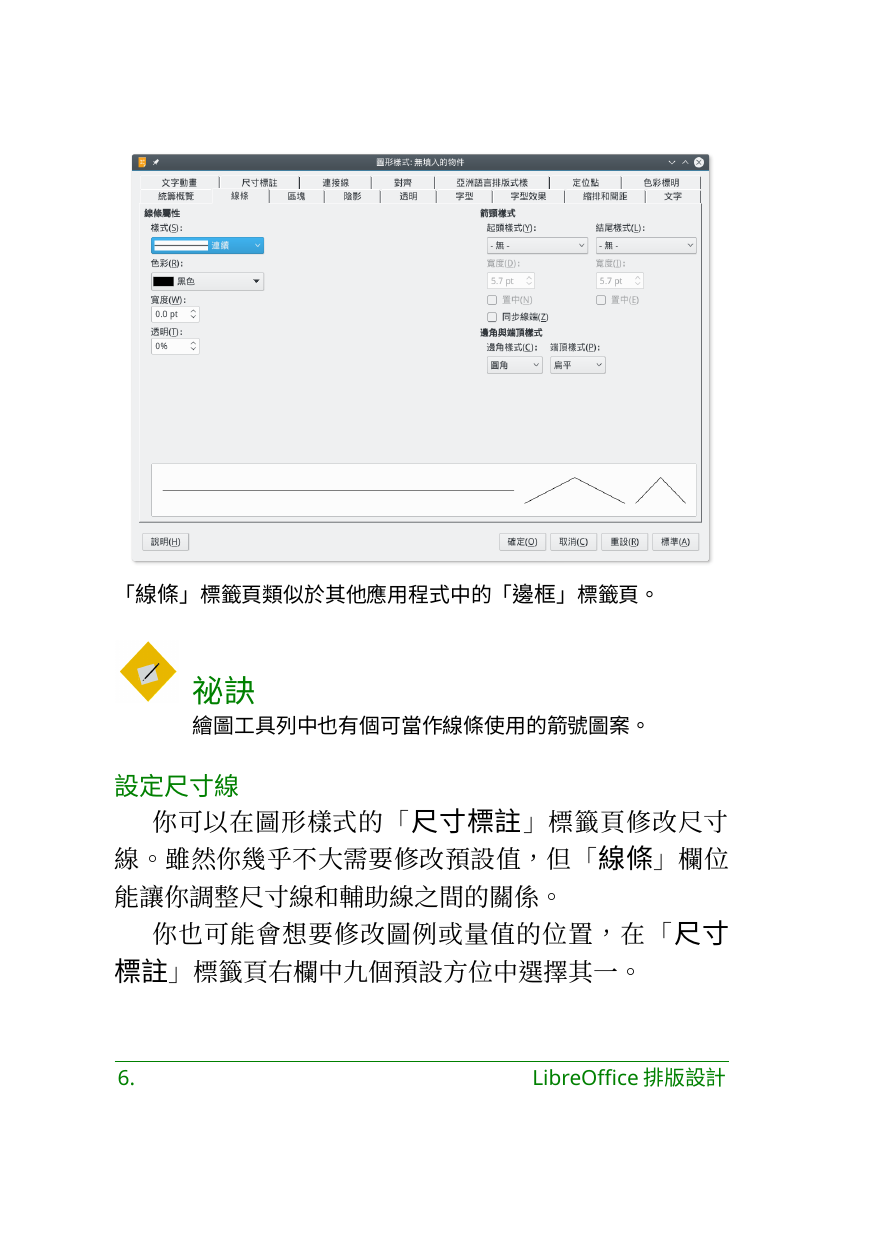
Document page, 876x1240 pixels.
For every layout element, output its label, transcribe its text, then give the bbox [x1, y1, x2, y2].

text 你可以在圖形樣式的「尺寸標註」標籤頁修改尺寸線。雖然你幾乎不大需要修改預設值，但「線條」欄位能讓你調整尺寸線和輔助線之間的關係。 [114, 801, 729, 914]
table_cell 「線條」標籤頁類似於其他應用程式中的「邊框」標籤頁。 [115, 573, 729, 608]
picture [115, 640, 179, 703]
list 祕訣 [114, 639, 729, 712]
picture [128, 151, 716, 568]
table_header [115, 146, 729, 573]
text 繪圖工具列中也有個可當作線條使用的箭號圖案。 [193, 712, 729, 739]
subtitle 設定尺寸線 [114, 770, 729, 801]
text 你也可能會想要修改圖例或量值的位置，在「尺寸標註」標籤頁右欄中九個預設方位中選擇其一。 [114, 914, 729, 989]
